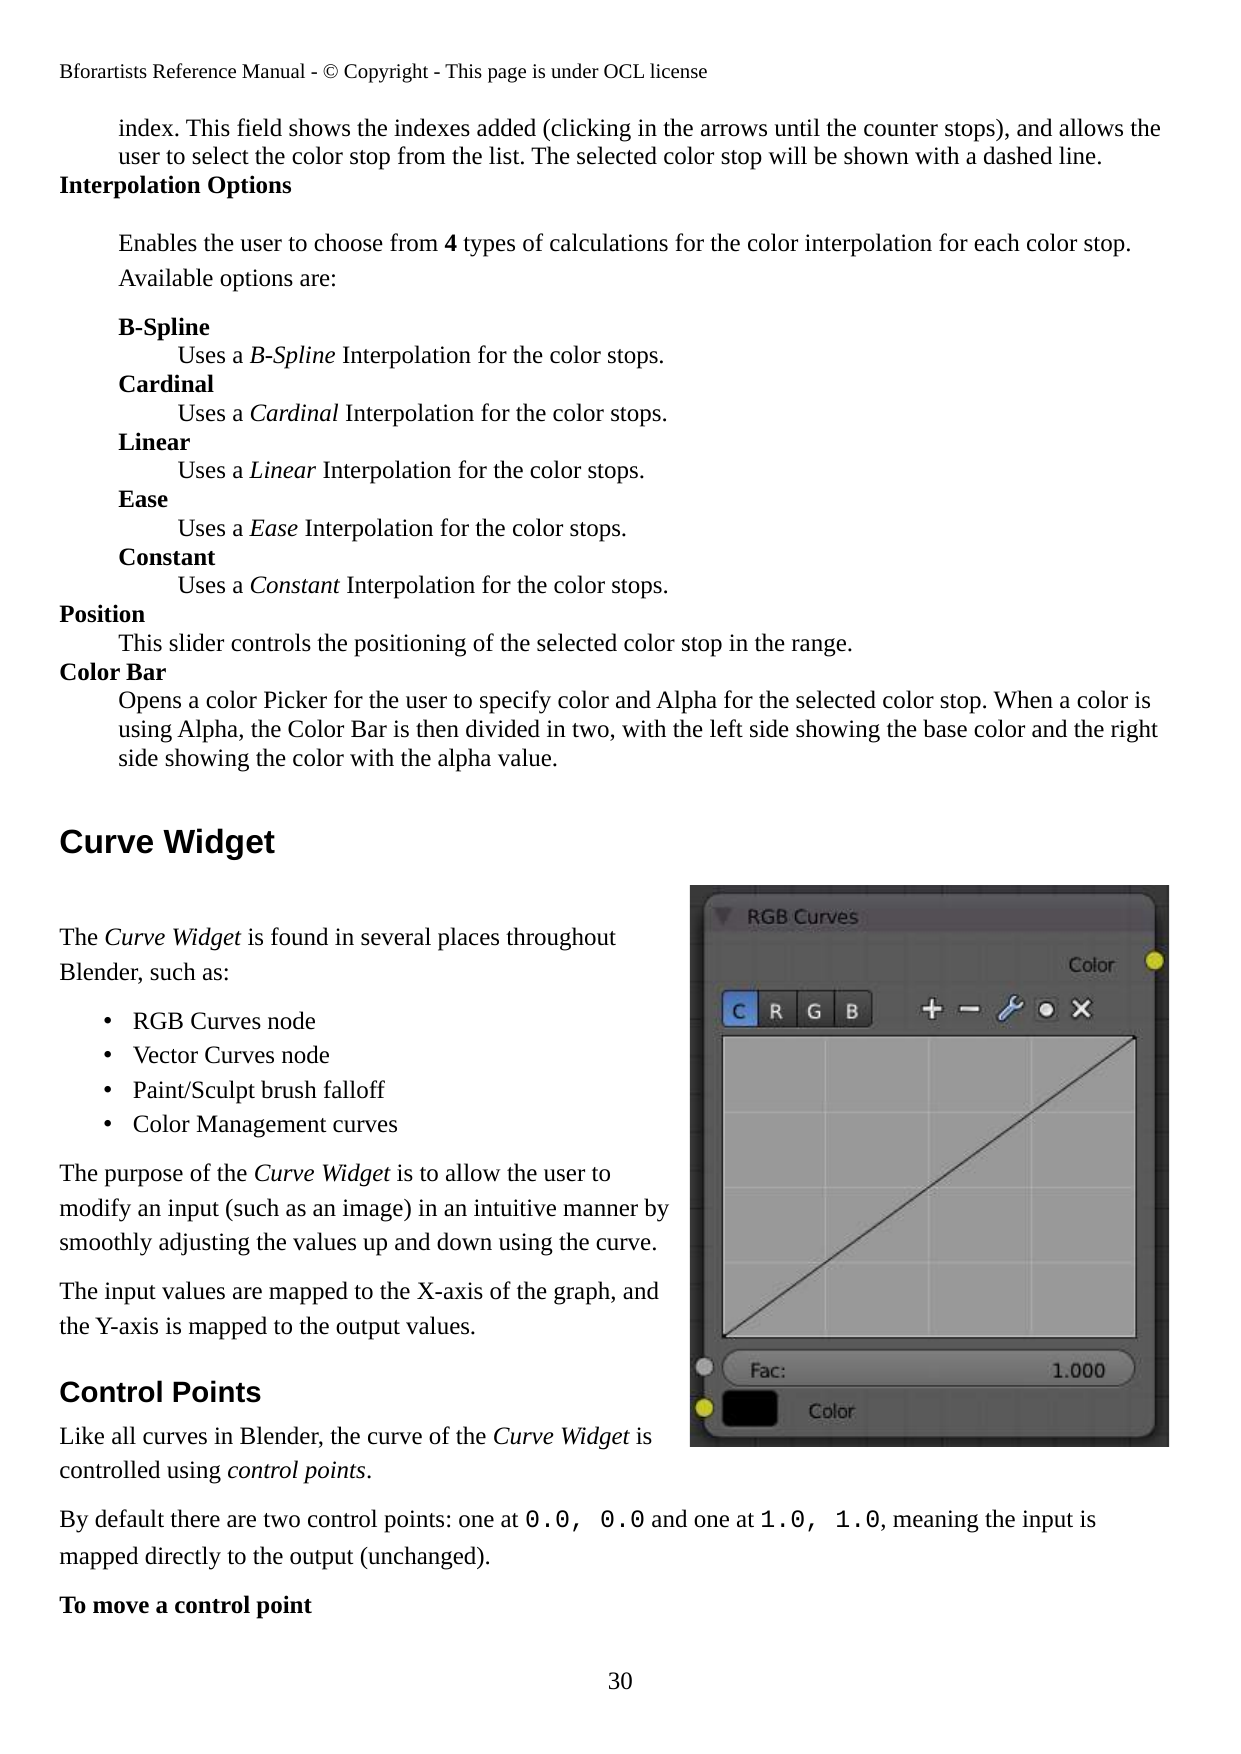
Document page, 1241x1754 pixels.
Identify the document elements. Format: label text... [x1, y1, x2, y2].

list This slider controls the positioning of the selected color stop in the range. [118, 628, 1181, 657]
list Uses a B-Spline Interpolation for the color stops. [177, 341, 1181, 369]
subtitle B-Spline [118, 312, 1181, 341]
subtitle Linear [118, 427, 1181, 456]
list Uses a Cardinal Interpolation for the color stops. [177, 398, 1181, 427]
text Like all curves in Blender, the curve of the Curve Widget is controlled using control points. [59, 1421, 1181, 1484]
text The input values are mapped to the X-axis of the graph, and the Y-axis is mapped to the output values. [59, 1276, 678, 1340]
subtitle Position [59, 599, 1181, 628]
text By default there are two control points: one at 0.0, 0.0 and one at 1.0, 1.0, meaning the input is mapped directly to the output (unchanged). [59, 1504, 1181, 1570]
text Enables the user to choose from 4 types of calculations for the color interpolation for each color stop. Available options are: [118, 228, 1181, 292]
list Paint/Sculpt brush falloff [103, 1075, 678, 1104]
subtitle To move a control point [59, 1590, 1181, 1619]
list index. This field shows the indexes added (clicking in the arrows until the counter stops), and allows the user to select the color stop from the list. The selected color stop will be shown with a dashed line. [118, 113, 1181, 170]
subtitle Cardinal [118, 369, 1181, 398]
subtitle Curve Widget [59, 822, 1181, 861]
subtitle Control Points [59, 1374, 678, 1408]
list Uses a Ease Interpolation for the color stops. [177, 513, 1181, 542]
subtitle Interpolation Options [59, 170, 1181, 199]
list RGB Curves node [103, 1006, 678, 1035]
subtitle Ease [118, 484, 1181, 513]
list Vector Curves node [103, 1040, 678, 1069]
list Opens a color Picker for the user to specify color and Alpha for the selected color stop. When a color is using Alpha, the Color Bar is then divided in two, with the left side showing the base color and the right side showing the color with the alpha value. [118, 686, 1181, 772]
list Uses a Linear Interpolation for the color stops. [177, 456, 1181, 484]
picture [689, 885, 1170, 1447]
subtitle Color Bar [59, 657, 1181, 686]
list Color Management curves [103, 1109, 678, 1138]
list Uses a Constant Interpolation for the color stops. [177, 571, 1181, 599]
subtitle Constant [118, 542, 1181, 571]
text The purpose of the Curve Widget is to allow the user to modify an input (such as an image) in an intuitive manner by smoothly adjusting the values up and down using the curve. [59, 1158, 678, 1256]
text The Curve Widget is found in several places throughout Blender, such as: [59, 922, 678, 986]
